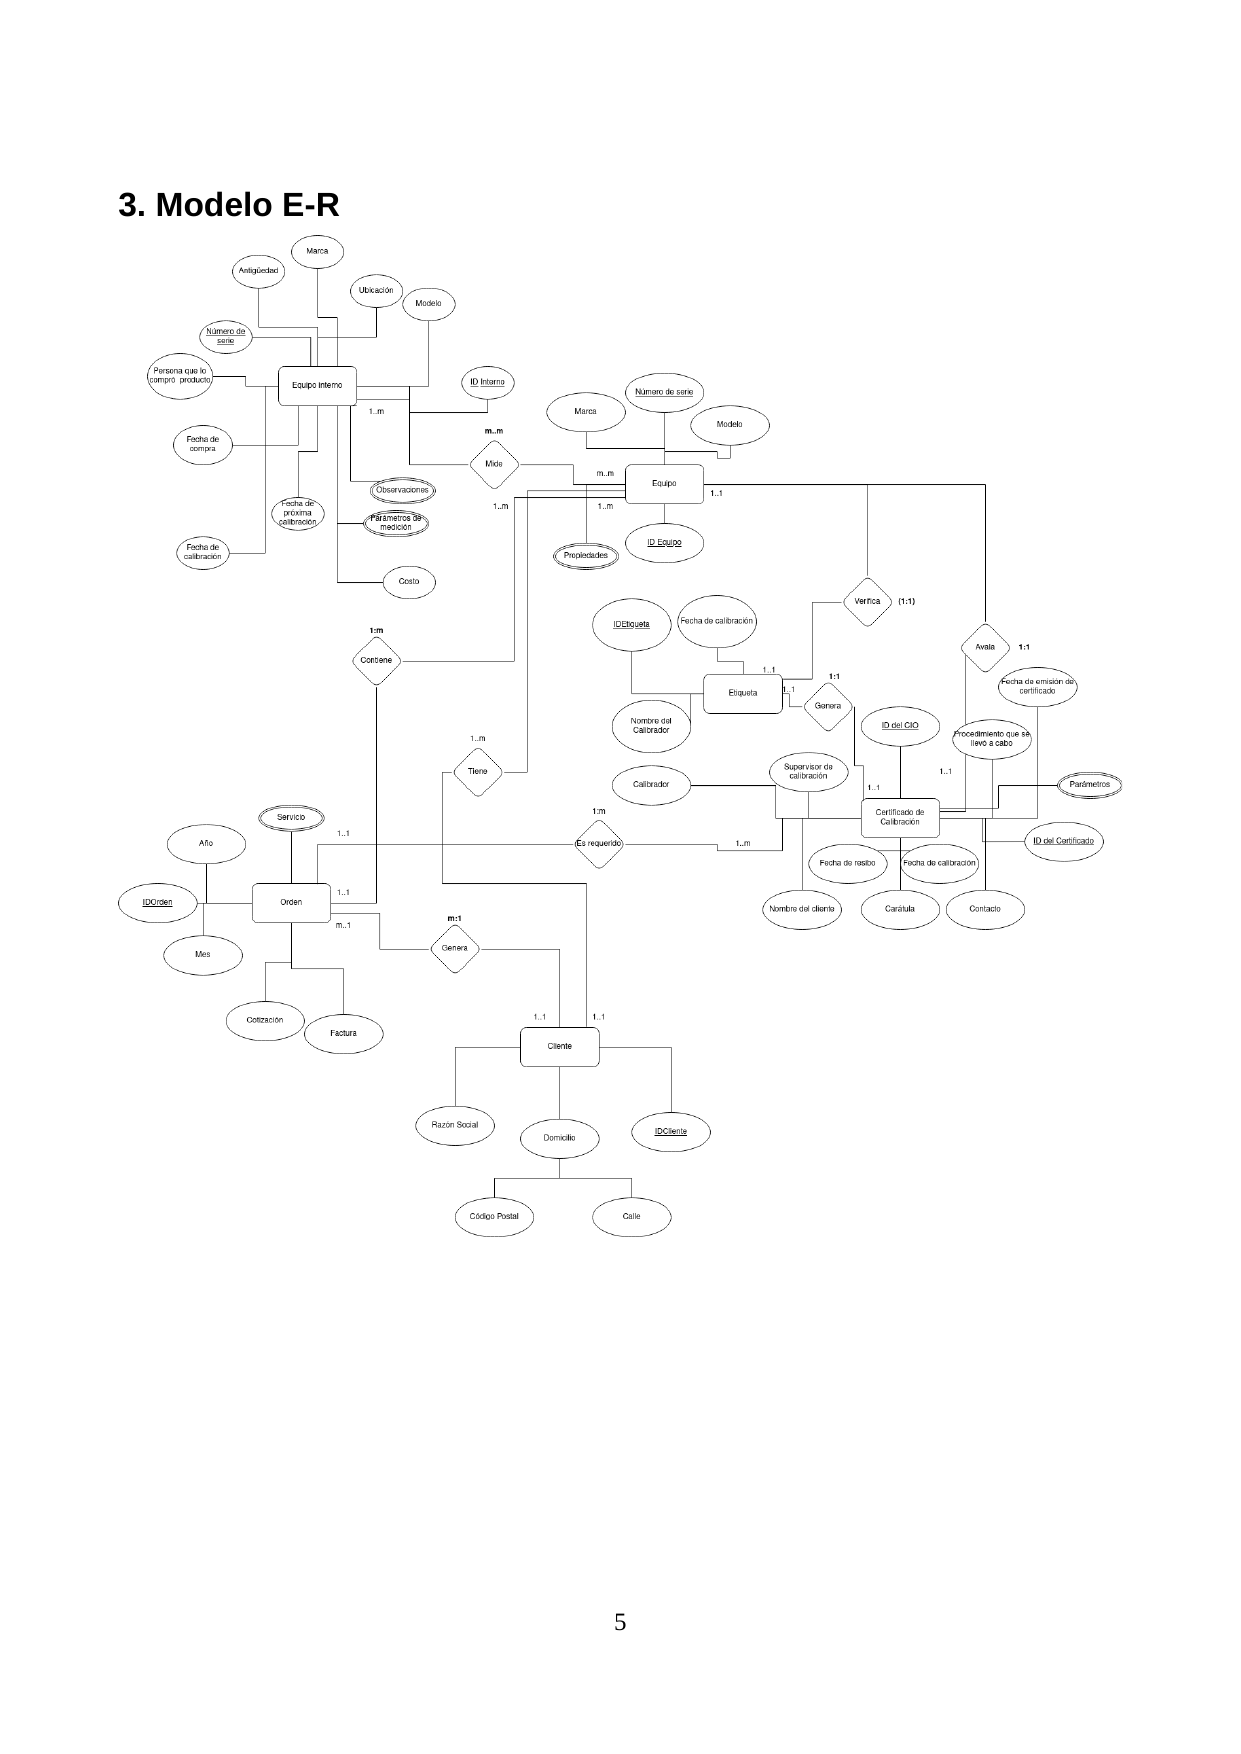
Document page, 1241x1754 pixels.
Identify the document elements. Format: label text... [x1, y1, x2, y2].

subtitle Modelo E-R [118, 184, 1122, 223]
picture [118, 235, 1123, 1237]
